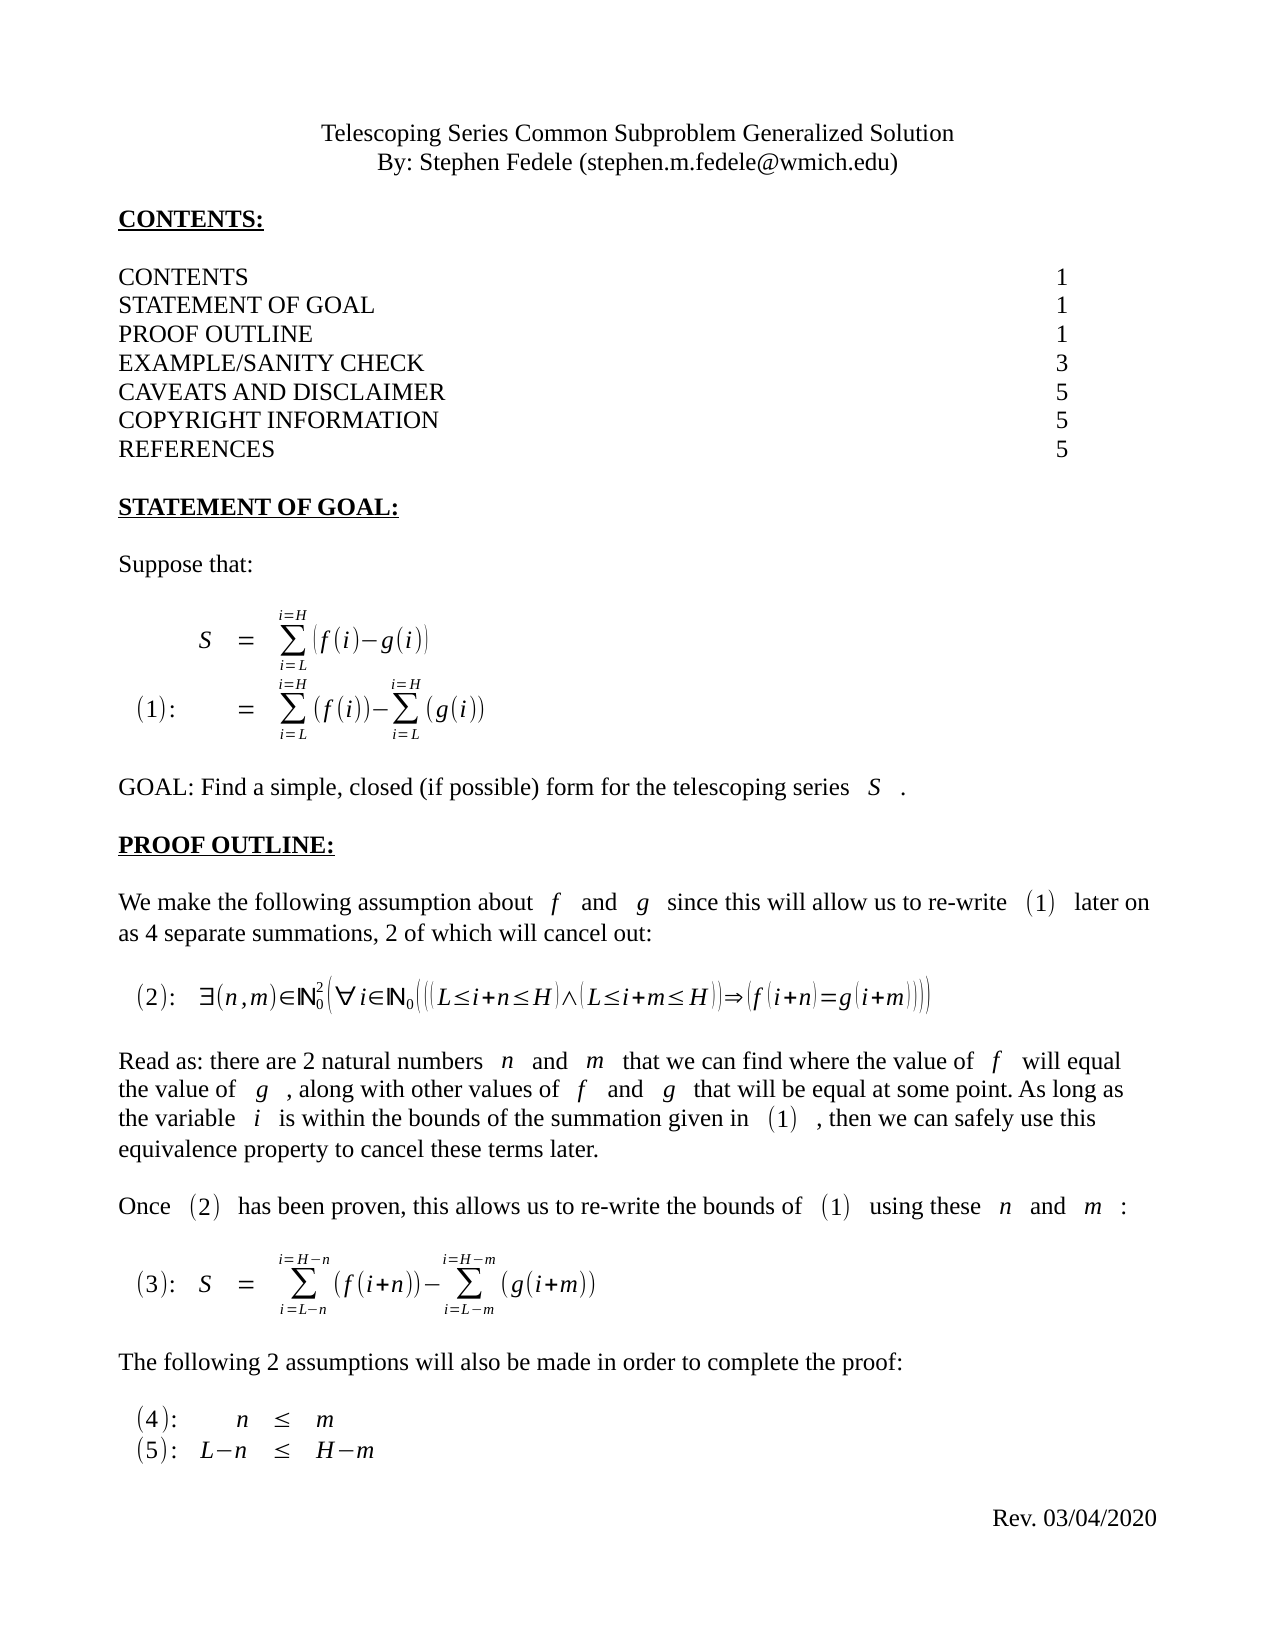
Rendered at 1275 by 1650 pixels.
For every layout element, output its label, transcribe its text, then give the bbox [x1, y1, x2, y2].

text CAVEATS AND DISCLAIMER 5 [118, 377, 1157, 406]
text STATEMENT OF GOAL: [118, 492, 1157, 521]
text Read as: there are 2 natural numbersandthat we can find where the value ofwill equal the value of, along with other values ofandthat will be equal at some point. As long as the variableis within the bounds of the summation given in, then we can safely use this equivalence property to cancel these terms later. [118, 1046, 1157, 1162]
text We make the following assumption aboutandsince this will allow us to re-writelater on as 4 separate summations, 2 of which will cancel out: [118, 887, 1157, 947]
text Suppose that: [118, 549, 1157, 578]
text COPYRIGHT INFORMATION 5 [118, 406, 1157, 434]
text By: Stephen Fedele (stephen.m.fedele@wmich.edu) [118, 147, 1157, 176]
text REFERENCES 5 [118, 434, 1157, 463]
text EXAMPLE/SANITY CHECK 3 [118, 348, 1157, 377]
text Telescoping Series Common Subproblem Generalized Solution [118, 118, 1157, 147]
text PROOF OUTLINE: [118, 830, 1157, 859]
text CONTENTS: [118, 204, 1157, 233]
text PROOF OUTLINE 1 [118, 319, 1157, 348]
text CONTENTS 1 [118, 262, 1157, 291]
text Oncehas been proven, this allows us to re-write the bounds ofusing theseand: [118, 1191, 1157, 1222]
text STATEMENT OF GOAL 1 [118, 291, 1157, 319]
text GOAL: Find a simple, closed (if possible) form for the telescoping series. [118, 772, 1157, 801]
text The following 2 assumptions will also be made in order to complete the proof: [118, 1347, 1157, 1375]
